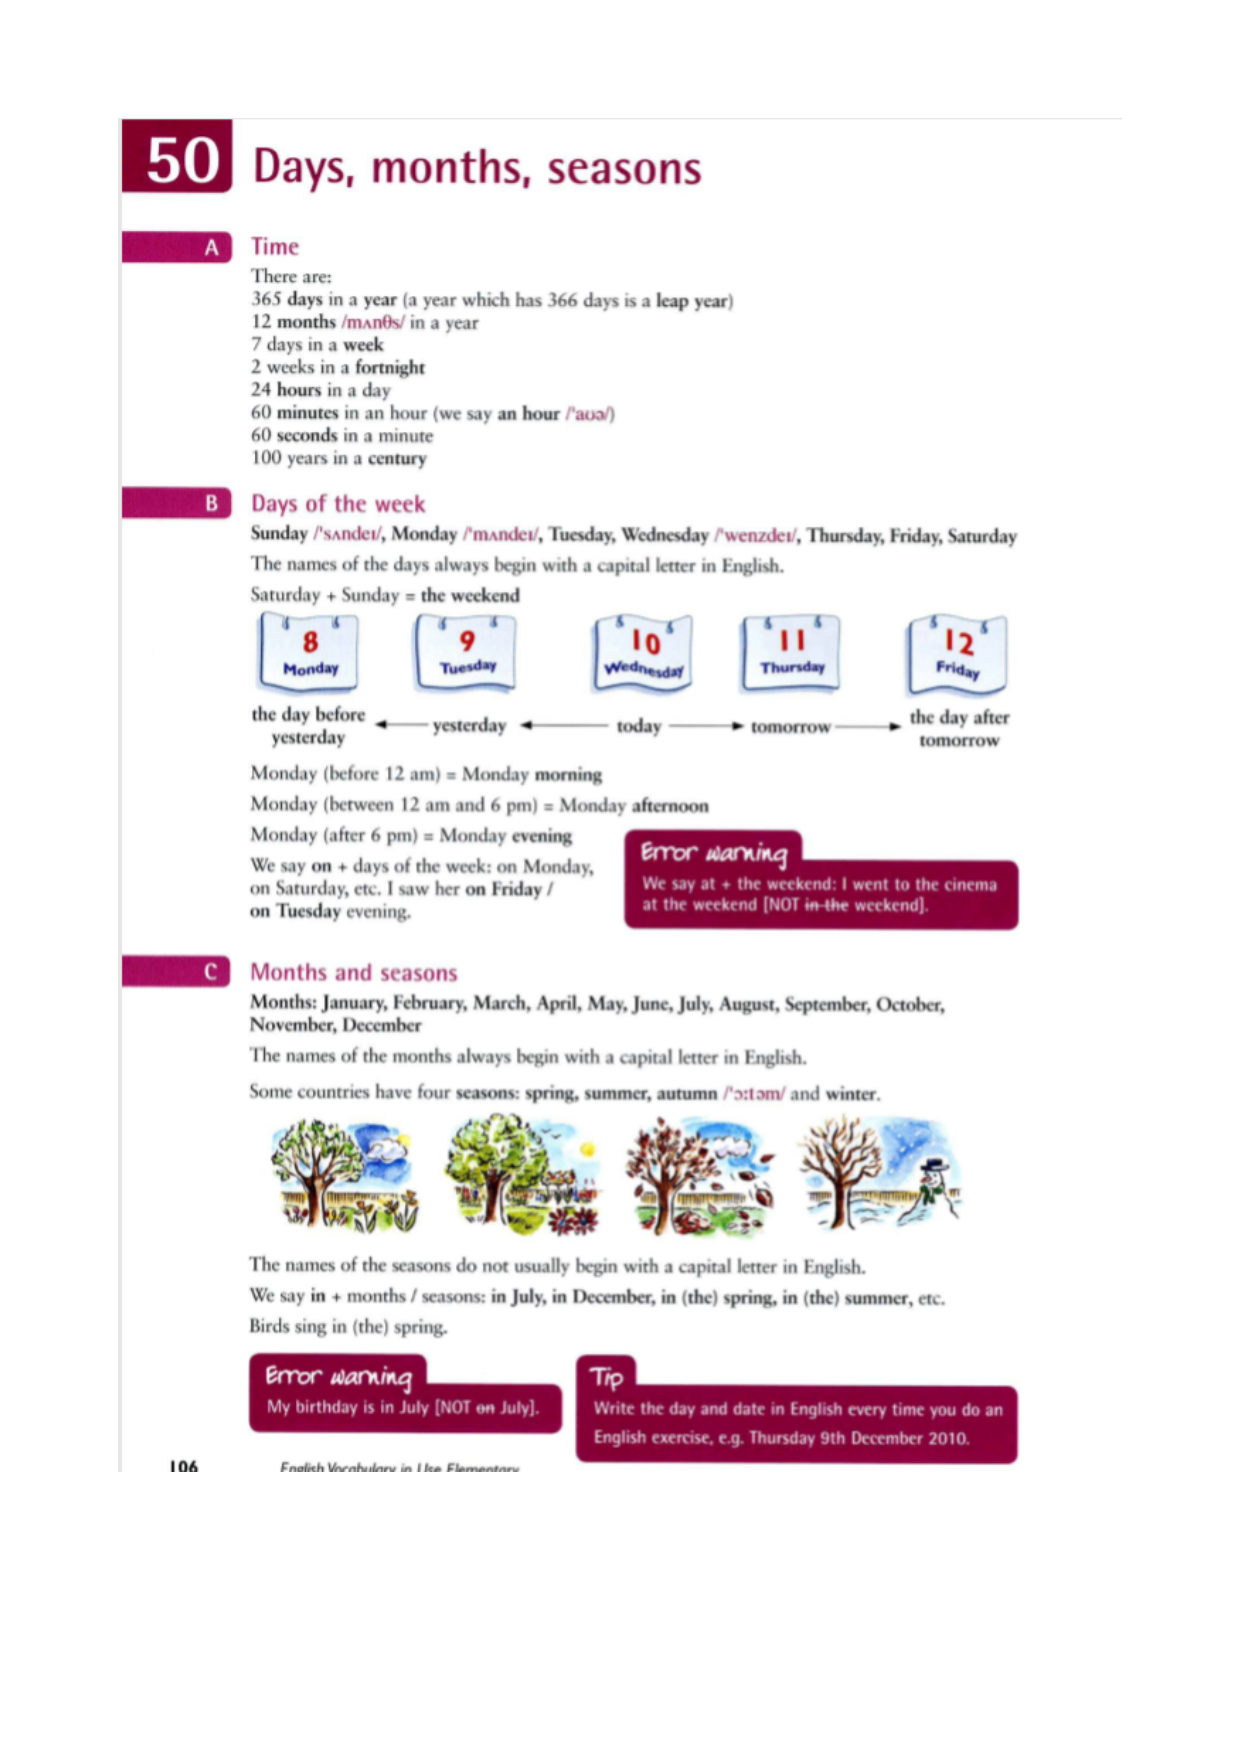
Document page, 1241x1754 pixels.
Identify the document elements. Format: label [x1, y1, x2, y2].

picture [118, 118, 1122, 1472]
